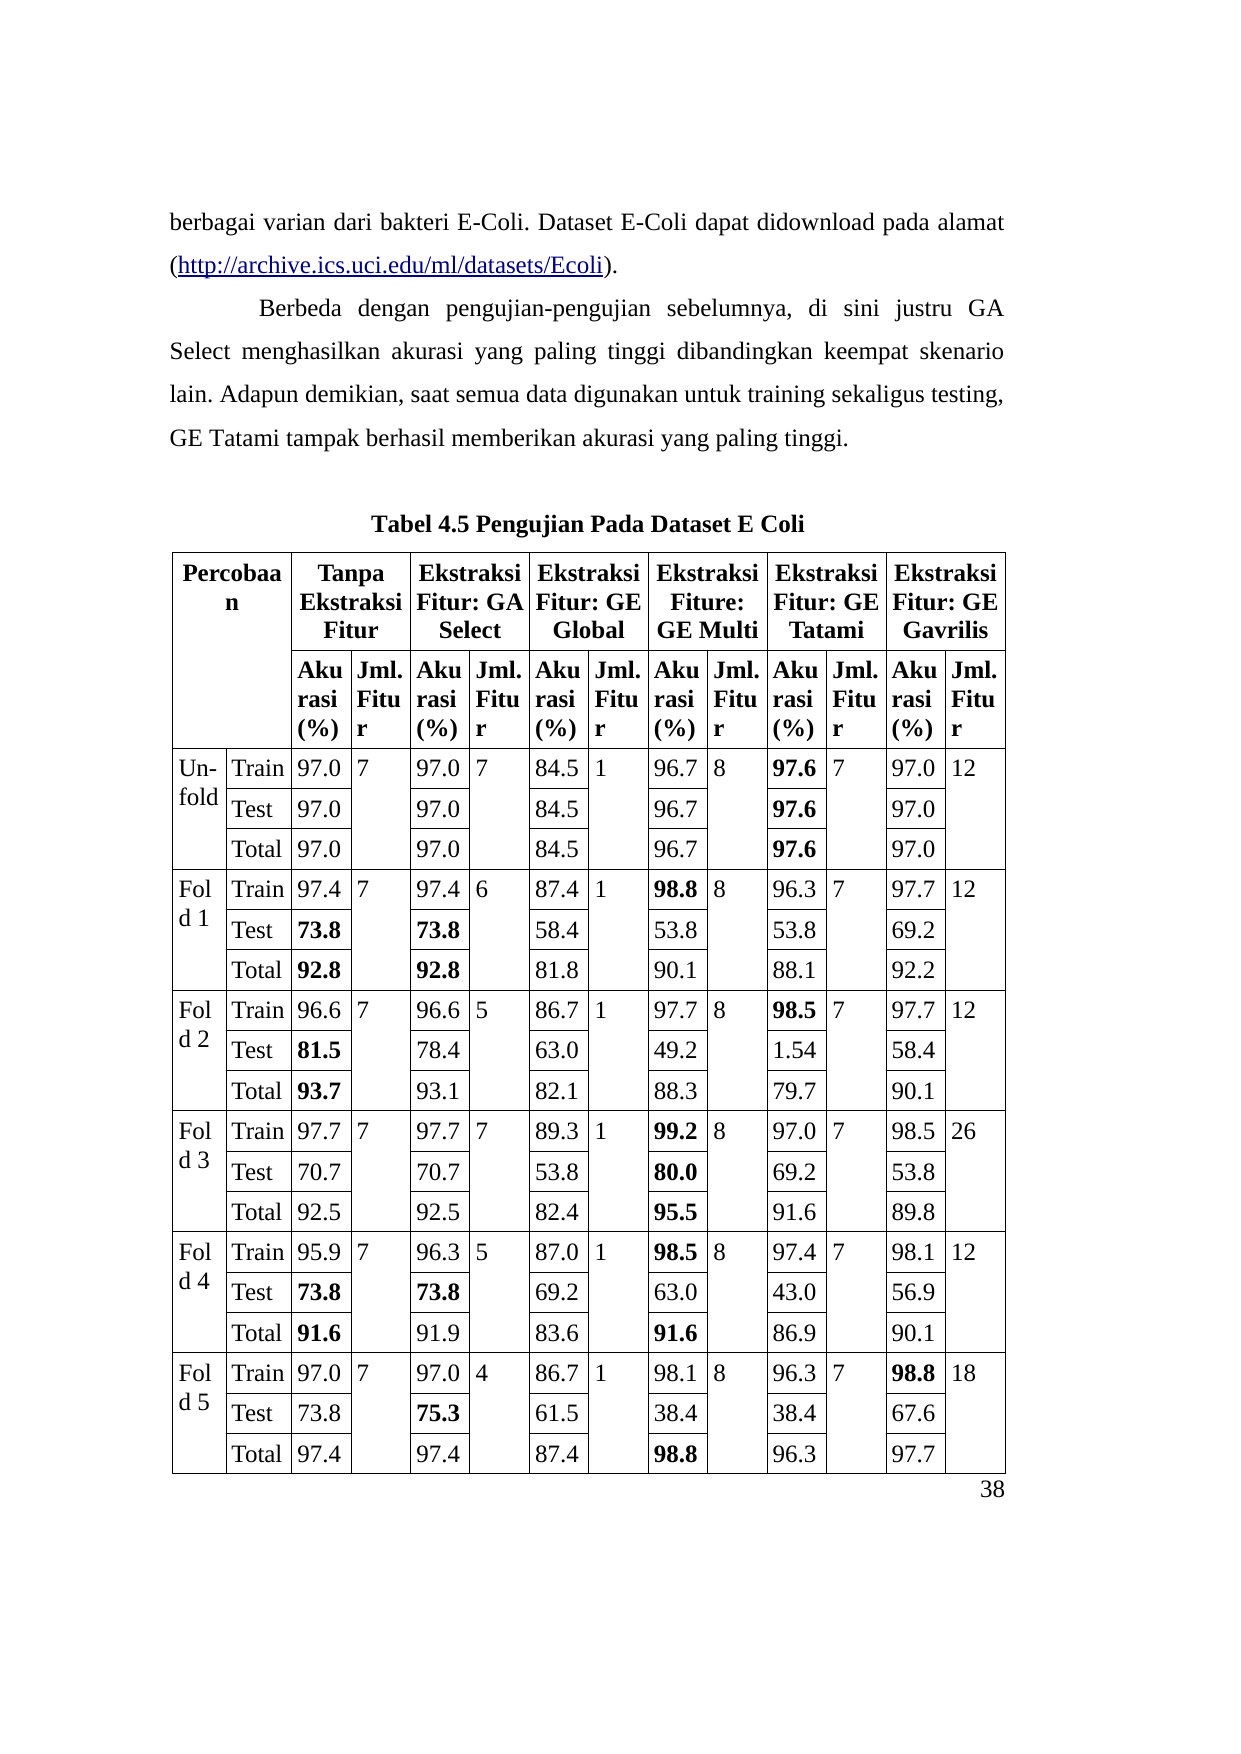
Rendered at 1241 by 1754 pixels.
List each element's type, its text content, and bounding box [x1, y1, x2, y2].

table_cell 81.8 [530, 950, 588, 989]
table_cell Train [227, 1232, 291, 1272]
table_cell 43.0 [768, 1273, 826, 1312]
table_cell 5 [470, 991, 529, 1110]
table_cell 98.1 [649, 1353, 707, 1393]
table_cell 98.1 [887, 1232, 945, 1272]
text Tabel 4.5 Pengujian Pada Dataset E Coli [169, 509, 1005, 538]
table_cell 98.5 [887, 1111, 945, 1151]
table_cell 93.1 [411, 1071, 469, 1110]
table_cell 92.5 [292, 1192, 351, 1231]
table_cell 92.2 [887, 950, 945, 989]
table_cell 8 [708, 991, 767, 1110]
table_cell 4 [470, 1353, 529, 1473]
table_cell Test [227, 1152, 291, 1191]
table_cell Fold 3 [173, 1111, 226, 1231]
table_cell Akurasi (%) [292, 651, 351, 748]
table_cell 98.5 [649, 1232, 707, 1272]
table_cell 97.0 [292, 829, 351, 868]
table_cell 49.2 [649, 1031, 707, 1070]
table_header Ekstraksi Fitur: GA Select [411, 553, 529, 650]
table_cell 7 [827, 1111, 886, 1231]
table_cell 96.3 [411, 1232, 469, 1272]
table_cell 53.8 [887, 1152, 945, 1191]
text Berbeda dengan pengujian-pengujian sebelumnya, di sini justru GA Select menghasilkan akurasi yang paling tinggi dibandingkan keempat skenario lain. Adapun demikian, saat semua data digunakan untuk training sekaligus testing, GE Tatami tampak berhasil memberikan akurasi yang paling tinggi. [169, 293, 1005, 451]
table_cell Akurasi (%) [887, 651, 945, 748]
table_cell 69.2 [768, 1152, 826, 1191]
table_cell 82.4 [530, 1192, 588, 1231]
table_cell 97.0 [887, 829, 945, 868]
table_cell 97.6 [768, 749, 826, 788]
table_cell 8 [708, 870, 767, 989]
table_cell 58.4 [887, 1031, 945, 1070]
table_cell 90.1 [887, 1071, 945, 1110]
table_cell 99.2 [649, 1111, 707, 1151]
table_cell 93.7 [292, 1071, 351, 1110]
table_cell 7 [352, 1111, 410, 1231]
table_cell 96.3 [768, 870, 826, 909]
table_cell Jml. Fitur [352, 651, 410, 748]
table_cell Train [227, 991, 291, 1030]
table_cell 84.5 [530, 829, 588, 868]
table_cell 96.7 [649, 749, 707, 788]
table_cell 97.7 [292, 1111, 351, 1151]
table_cell Jml. Fitur [946, 651, 1005, 748]
table_cell Test [227, 910, 291, 949]
table_cell Total [227, 829, 291, 868]
table_cell 97.4 [411, 870, 469, 909]
table_cell 26 [946, 1111, 1005, 1231]
table_cell 87.4 [530, 1434, 588, 1473]
table_cell 12 [946, 991, 1005, 1110]
table_cell 7 [352, 870, 410, 989]
table_cell 87.4 [530, 870, 588, 909]
table_cell 53.8 [530, 1152, 588, 1191]
table_cell 92.5 [411, 1192, 469, 1231]
table_cell 97.7 [887, 870, 945, 909]
table_cell 97.4 [768, 1232, 826, 1272]
table_cell Jml. Fitur [827, 651, 886, 748]
table_cell 97.6 [768, 789, 826, 828]
table_cell Fold 1 [173, 870, 226, 989]
table_cell 7 [827, 991, 886, 1110]
table_cell 7 [470, 749, 529, 868]
table_header Tanpa Ekstraksi Fitur [292, 553, 410, 650]
table_cell 1 [589, 1353, 648, 1473]
table_cell 89.8 [887, 1192, 945, 1231]
text berbagai varian dari bakteri E-Coli. Dataset E-Coli dapat didownload pada alamat (http://archive.ics.uci.edu/ml/datasets/Ecoli). [169, 207, 1005, 279]
table_cell Test [227, 789, 291, 828]
table_cell 7 [827, 749, 886, 868]
table_cell 96.6 [292, 991, 351, 1030]
table_cell 98.5 [768, 991, 826, 1030]
table_cell 96.7 [649, 829, 707, 868]
table_cell 1 [589, 1111, 648, 1231]
table_cell 97.0 [887, 749, 945, 788]
table_cell 7 [827, 1353, 886, 1473]
table_cell 97.0 [768, 1111, 826, 1151]
table_cell 96.6 [411, 991, 469, 1030]
table_cell 84.5 [530, 789, 588, 828]
table_cell 90.1 [649, 950, 707, 989]
table_cell 69.2 [887, 910, 945, 949]
table_cell 1 [589, 1232, 648, 1352]
table_cell 1 [589, 749, 648, 868]
table_cell 7 [352, 1353, 410, 1473]
table_cell 97.7 [649, 991, 707, 1030]
table_cell 38.4 [768, 1394, 826, 1433]
table_cell 98.8 [649, 870, 707, 909]
table_cell 58.4 [530, 910, 588, 949]
table_cell 95.9 [292, 1232, 351, 1272]
table_cell 1 [589, 991, 648, 1110]
table_cell 12 [946, 870, 1005, 989]
table_cell 97.4 [411, 1434, 469, 1473]
table_cell 97.6 [768, 829, 826, 868]
table_cell 73.8 [292, 1394, 351, 1433]
table_cell 61.5 [530, 1394, 588, 1433]
table_cell 97.7 [887, 991, 945, 1030]
table_cell 97.4 [292, 870, 351, 909]
table_cell Total [227, 1313, 291, 1352]
table_cell 63.0 [530, 1031, 588, 1070]
table_cell 67.6 [887, 1394, 945, 1433]
table_cell 7 [470, 1111, 529, 1231]
table_cell 53.8 [649, 910, 707, 949]
table_cell Total [227, 1434, 291, 1473]
table_cell 98.8 [887, 1353, 945, 1393]
table_cell Total [227, 950, 291, 989]
table_cell 1 [589, 870, 648, 989]
table_cell Train [227, 1353, 291, 1393]
table_cell 91.6 [768, 1192, 826, 1231]
table_cell 97.0 [411, 749, 469, 788]
table_cell 7 [827, 1232, 886, 1352]
table_cell Fold 5 [173, 1353, 226, 1473]
table_cell 73.8 [292, 1273, 351, 1312]
table_cell 73.8 [411, 1273, 469, 1312]
table_header Ekstraksi Fiture: GE Multi [649, 553, 767, 650]
table_cell 12 [946, 749, 1005, 868]
table_cell 96.7 [649, 789, 707, 828]
table_cell 92.8 [411, 950, 469, 989]
table_cell 88.3 [649, 1071, 707, 1110]
table_cell Train [227, 1111, 291, 1151]
table_cell 84.5 [530, 749, 588, 788]
table_cell 91.6 [649, 1313, 707, 1352]
table_cell 90.1 [887, 1313, 945, 1352]
table_cell 12 [946, 1232, 1005, 1352]
table_cell 38.4 [649, 1394, 707, 1433]
table_cell 97.7 [887, 1434, 945, 1473]
table_cell Train [227, 870, 291, 909]
table_cell 91.6 [292, 1313, 351, 1352]
table_cell Test [227, 1394, 291, 1433]
table_cell Jml. Fitur [470, 651, 529, 748]
table_cell 63.0 [649, 1273, 707, 1312]
table_cell 83.6 [530, 1313, 588, 1352]
table_cell Un-fold [173, 749, 226, 868]
table_cell Jml. Fitur [708, 651, 767, 748]
table_cell 97.0 [292, 789, 351, 828]
table_cell 70.7 [411, 1152, 469, 1191]
table_cell 98.8 [649, 1434, 707, 1473]
table_cell Akurasi (%) [530, 651, 588, 748]
table_cell 1.54 [768, 1031, 826, 1070]
table_cell Test [227, 1273, 291, 1312]
table_cell 96.3 [768, 1434, 826, 1473]
table_cell 97.0 [411, 829, 469, 868]
table_cell Jml. Fitur [589, 651, 648, 748]
table_cell Fold 2 [173, 991, 226, 1110]
table_cell 8 [708, 1232, 767, 1352]
table_header Ekstraksi Fitur: GE Gavrilis [887, 553, 1005, 650]
table_cell Fold 4 [173, 1232, 226, 1352]
table_cell 82.1 [530, 1071, 588, 1110]
table_cell 91.9 [411, 1313, 469, 1352]
table_cell 7 [352, 991, 410, 1110]
table_header Percobaan [173, 553, 291, 748]
table_cell 81.5 [292, 1031, 351, 1070]
table_cell Akurasi (%) [768, 651, 826, 748]
table_cell 7 [352, 749, 410, 868]
table_cell 7 [827, 870, 886, 989]
table_cell 56.9 [887, 1273, 945, 1312]
table_cell 97.4 [292, 1434, 351, 1473]
table_cell 75.3 [411, 1394, 469, 1433]
table_cell 18 [946, 1353, 1005, 1473]
table_cell 8 [708, 1111, 767, 1231]
table_cell Test [227, 1031, 291, 1070]
table_cell Train [227, 749, 291, 788]
table_cell 97.0 [292, 749, 351, 788]
table_cell 53.8 [768, 910, 826, 949]
table_cell 69.2 [530, 1273, 588, 1312]
table_cell 73.8 [411, 910, 469, 949]
table_cell 79.7 [768, 1071, 826, 1110]
table_cell 88.1 [768, 950, 826, 989]
table_header Ekstraksi Fitur: GE Tatami [768, 553, 886, 650]
table_cell Total [227, 1192, 291, 1231]
table_cell 97.7 [411, 1111, 469, 1151]
table_cell 96.3 [768, 1353, 826, 1393]
table_cell 8 [708, 749, 767, 868]
table_cell 80.0 [649, 1152, 707, 1191]
table_cell 78.4 [411, 1031, 469, 1070]
table_cell 97.0 [887, 789, 945, 828]
table_header Ekstraksi Fitur: GE Global [530, 553, 648, 650]
table_cell 97.0 [411, 1353, 469, 1393]
table_cell 5 [470, 1232, 529, 1352]
table_cell Akurasi (%) [649, 651, 707, 748]
table_cell 87.0 [530, 1232, 588, 1272]
table_cell 89.3 [530, 1111, 588, 1151]
table_cell 7 [352, 1232, 410, 1352]
table_cell 97.0 [411, 789, 469, 828]
table_cell Total [227, 1071, 291, 1110]
table_cell Akurasi (%) [411, 651, 469, 748]
table_cell 86.9 [768, 1313, 826, 1352]
table_cell 8 [708, 1353, 767, 1473]
table_cell 73.8 [292, 910, 351, 949]
table_cell 97.0 [292, 1353, 351, 1393]
table_cell 95.5 [649, 1192, 707, 1231]
table_cell 92.8 [292, 950, 351, 989]
table_cell 86.7 [530, 1353, 588, 1393]
table_cell 70.7 [292, 1152, 351, 1191]
table_cell 6 [470, 870, 529, 989]
table_cell 86.7 [530, 991, 588, 1030]
